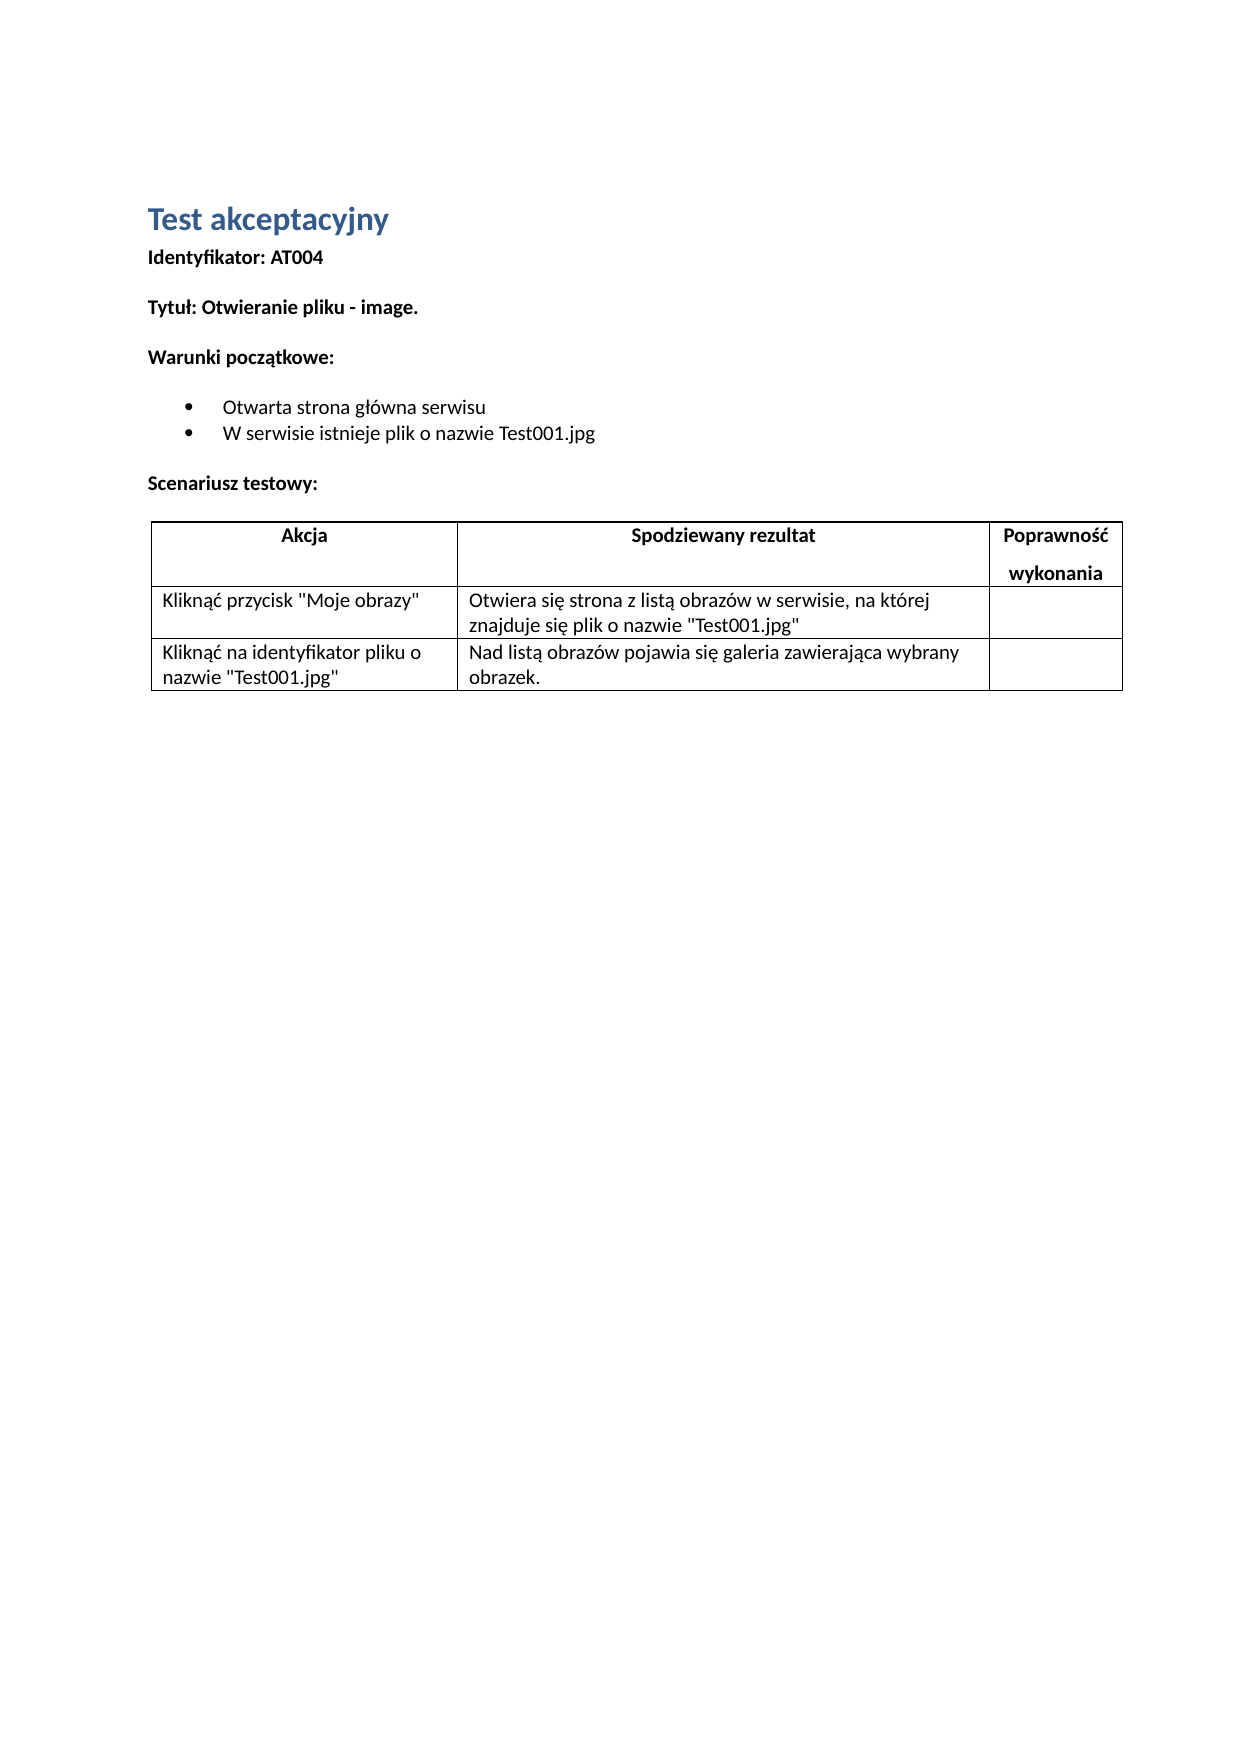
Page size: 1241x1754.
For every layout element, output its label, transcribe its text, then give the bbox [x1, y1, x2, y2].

table_cell [990, 639, 1122, 690]
table_cell [990, 587, 1122, 638]
text Identyfikator: AT004 [148, 244, 1093, 270]
text Scenariusz testowy: [148, 471, 1093, 496]
table_cell Kliknąć na identyfikator pliku o nazwie "Test001.jpg" [152, 639, 457, 690]
table_header Akcja [152, 523, 457, 586]
text Warunki początkowe: [148, 344, 1093, 370]
table_cell Otwiera się strona z listą obrazów w serwisie, na której znajduje się plik o nazwie "Test001.jpg" [458, 587, 989, 638]
subtitle Test akceptacyjny [148, 198, 1093, 238]
table_header Poprawność wykonania [990, 523, 1122, 586]
table_cell Nad listą obrazów pojawia się galeria zawierająca wybrany obrazek. [458, 639, 989, 690]
list Otwarta strona główna serwisu [185, 394, 1093, 420]
list W serwisie istnieje plik o nazwie Test001.jpg [185, 420, 1093, 445]
text Tytuł: Otwieranie pliku - image. [148, 294, 1093, 320]
table_header Spodziewany rezultat [458, 523, 989, 586]
table_cell Kliknąć przycisk "Moje obrazy" [152, 587, 457, 638]
